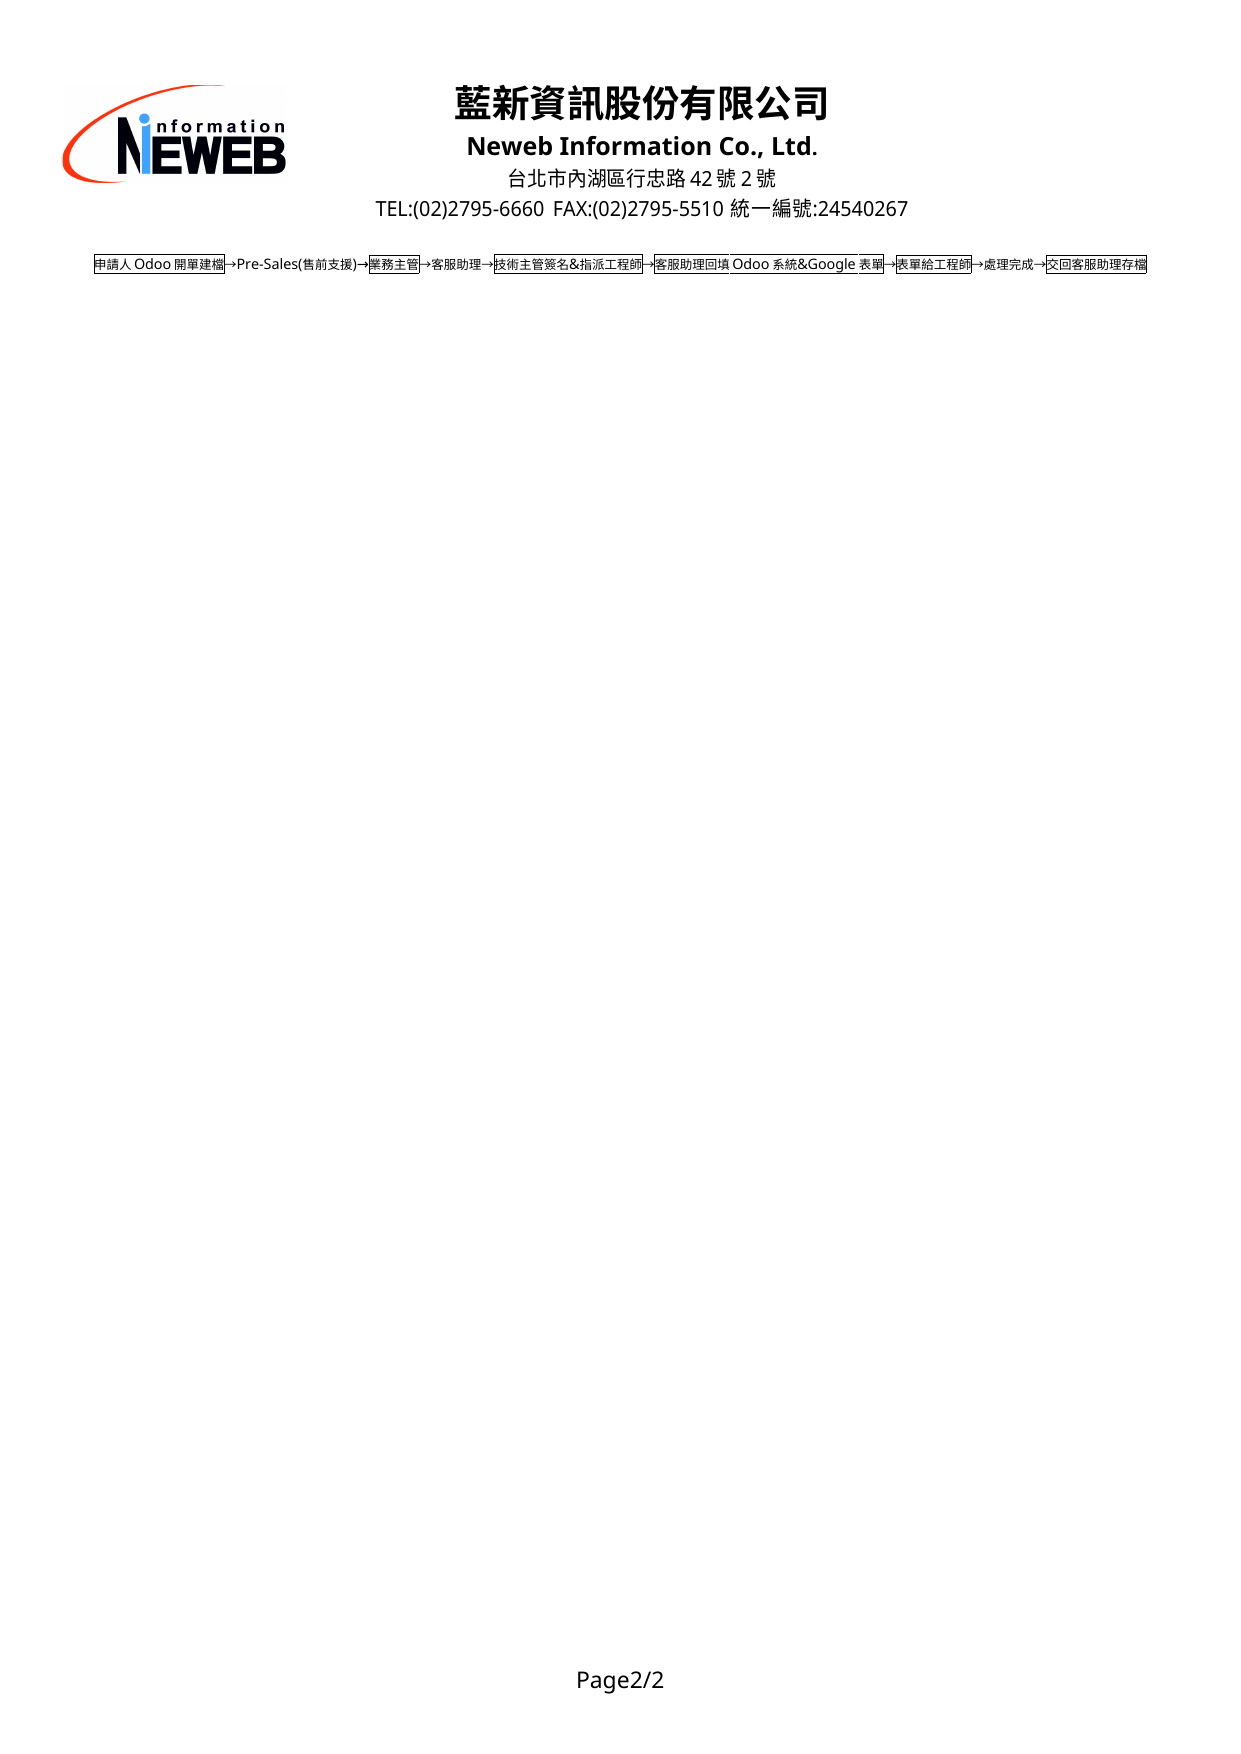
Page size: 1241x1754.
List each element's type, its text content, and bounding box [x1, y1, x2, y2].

text 申請人Odoo開單建檔→Pre-Sales(售前支援)→業務主管→客服助理→技術主管簽名&指派工程師→客服助理回填Odoo系統&Google表單→表單給工程師→處理完成→交回客服助理存檔 [59, 252, 1181, 273]
picture [62, 85, 286, 183]
